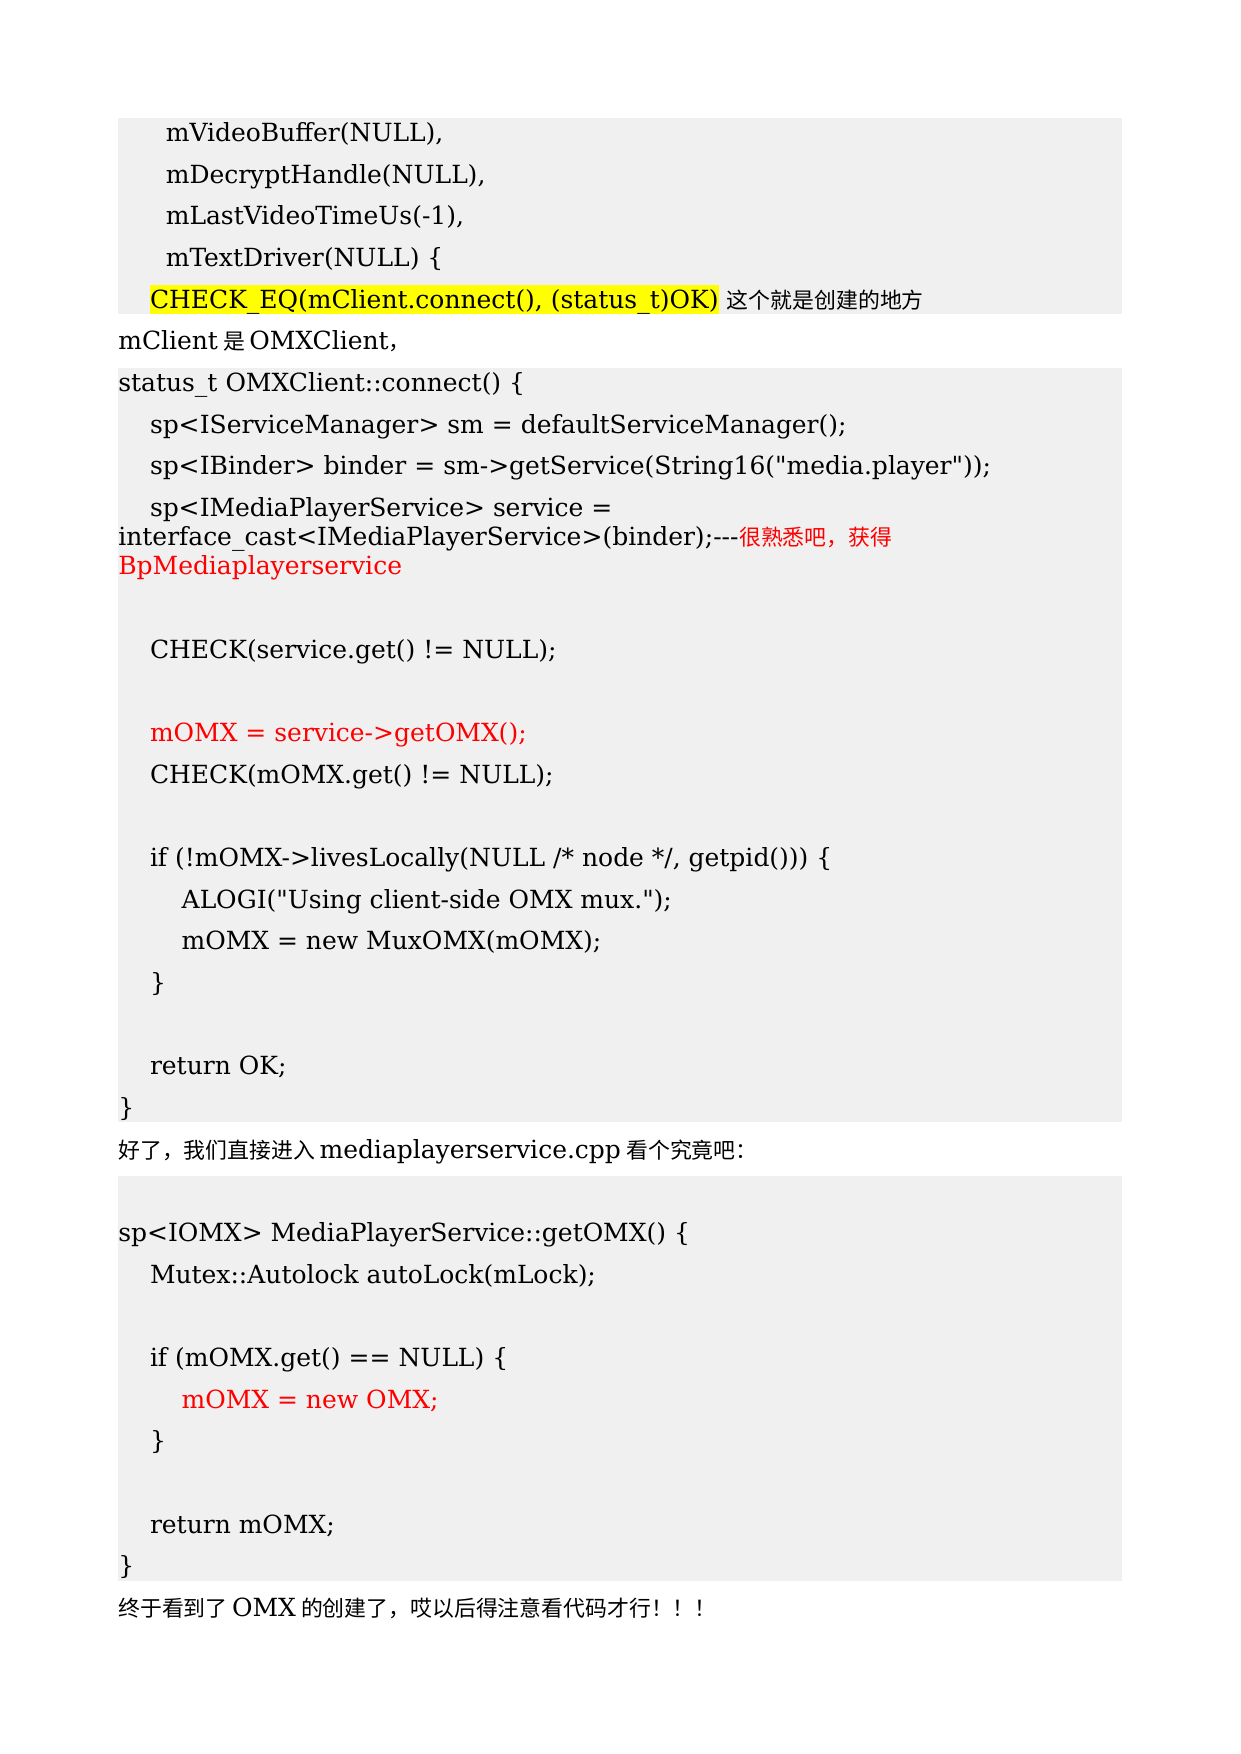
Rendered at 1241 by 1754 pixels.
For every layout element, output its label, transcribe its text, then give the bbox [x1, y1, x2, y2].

text return OK; [118, 1051, 1122, 1081]
text sp<IOMX> MediaPlayerService::getOMX() { [118, 1218, 1122, 1247]
text sp<IBinder> binder = sm->getService(String16("media.player")); [118, 451, 1122, 481]
text mVideoBuffer(NULL), [118, 118, 1122, 147]
text mLastVideoTimeUs(-1), [118, 201, 1122, 231]
text } [118, 1551, 1122, 1581]
text 终于看到了OMX的创建了，哎以后得注意看代码才行！！！ [118, 1593, 1122, 1622]
text if (!mOMX->livesLocally(NULL /* node */, getpid())) { [118, 843, 1122, 872]
text Mutex::Autolock autoLock(mLock); [118, 1260, 1122, 1289]
text return mOMX; [118, 1510, 1122, 1539]
text sp<IMediaPlayerService> service = interface_cast<IMediaPlayerService>(binder);---很熟悉吧，获得BpMediaplayerservice [118, 493, 1122, 581]
text mClient是OMXClient， [118, 326, 1122, 356]
text if (mOMX.get() == NULL) { [118, 1343, 1122, 1372]
text sp<IServiceManager> sm = defaultServiceManager(); [118, 410, 1122, 439]
text CHECK_EQ(mClient.connect(), (status_t)OK) 这个就是创建的地方 [118, 285, 1122, 314]
text } [118, 1093, 1122, 1122]
text mOMX = new OMX; [118, 1385, 1122, 1414]
text status_t OMXClient::connect() { [118, 368, 1122, 397]
text mTextDriver(NULL) { [118, 243, 1122, 272]
text mOMX = service->getOMX(); [118, 718, 1122, 747]
text CHECK(mOMX.get() != NULL); [118, 760, 1122, 789]
text ALOGI("Using client-side OMX mux."); [118, 885, 1122, 914]
text } [118, 968, 1122, 997]
text mOMX = new MuxOMX(mOMX); [118, 926, 1122, 956]
text } [118, 1426, 1122, 1456]
text CHECK(service.get() != NULL); [118, 635, 1122, 664]
text 好了，我们直接进入mediaplayerservice.cpp看个究竟吧： [118, 1135, 1122, 1164]
text mDecryptHandle(NULL), [118, 160, 1122, 189]
